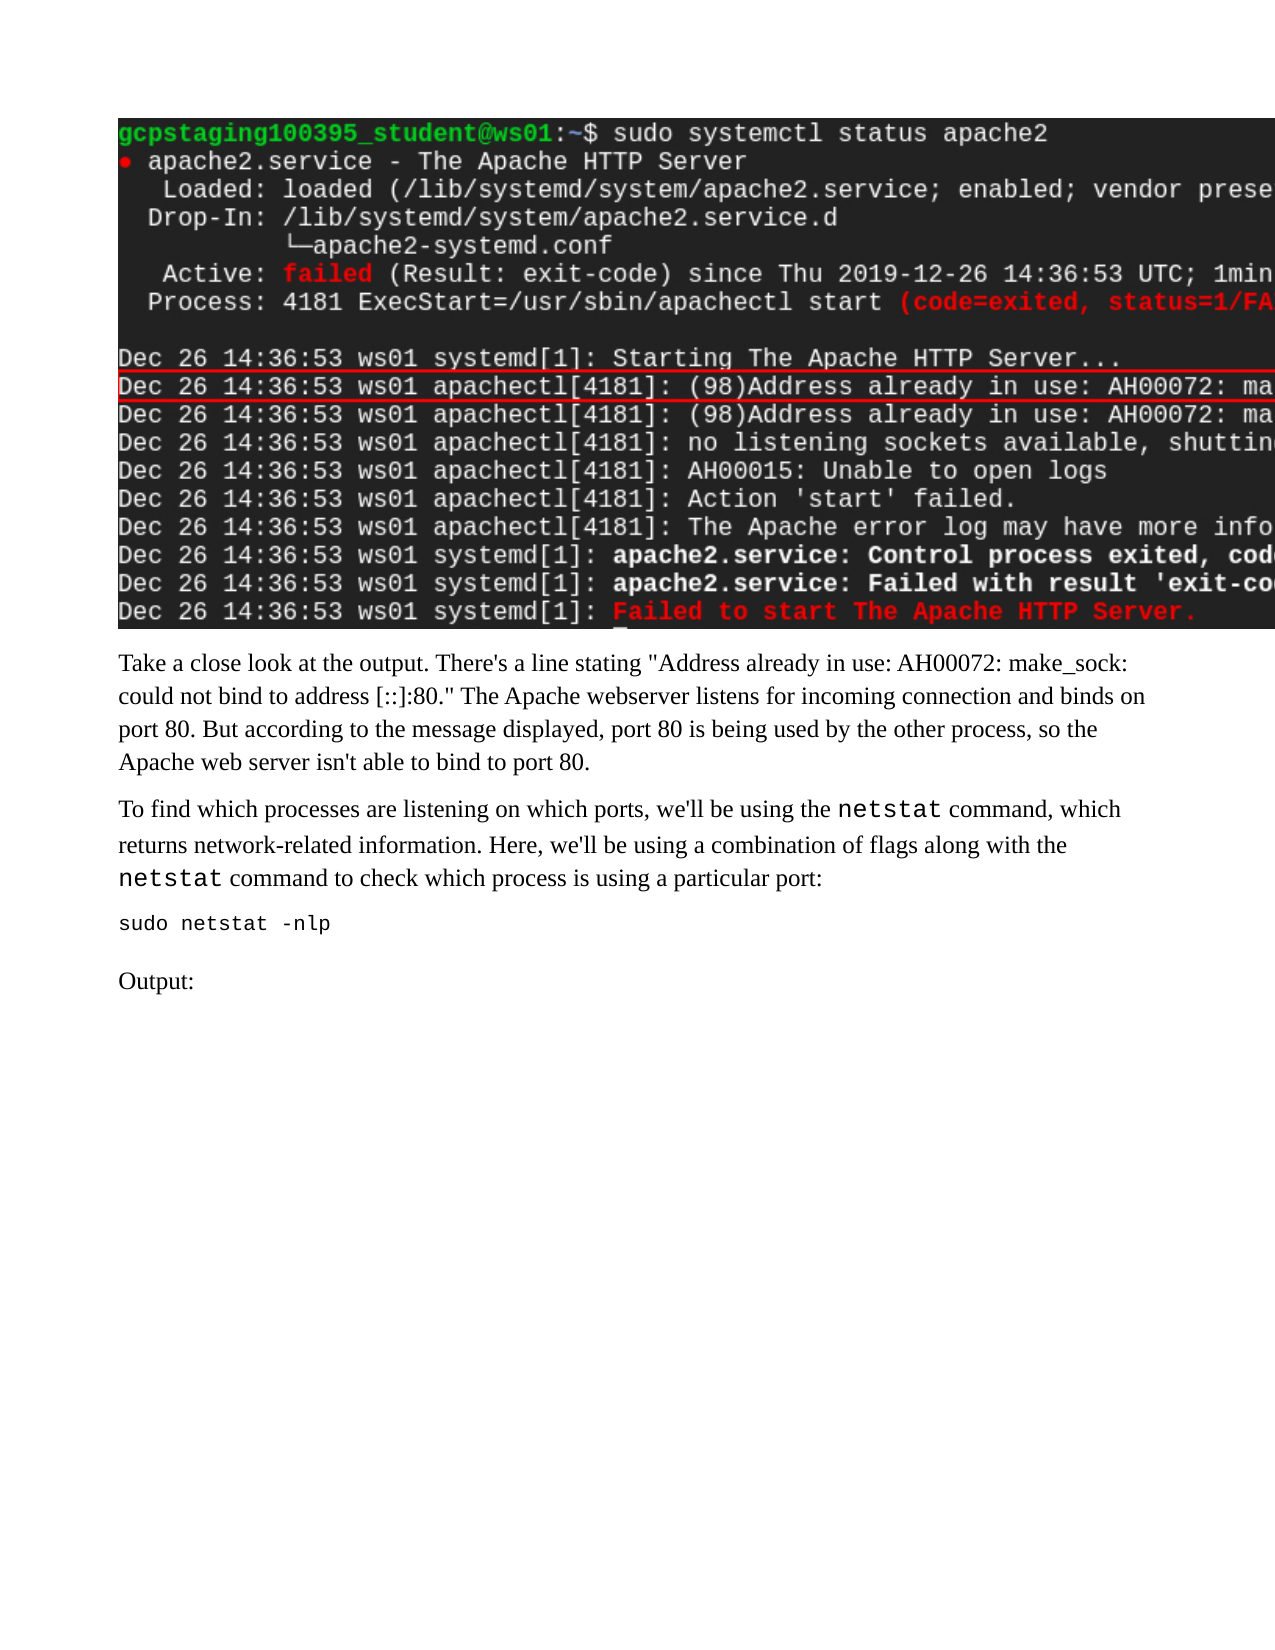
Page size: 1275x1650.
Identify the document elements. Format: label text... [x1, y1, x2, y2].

text Take a close look at the output. There's a line stating "Address already in use: AH00072: make_sock: could not bind to address [::]:80." The Apache webserver listens for incoming connection and binds on port 80. But according to the message displayed, port 80 is being used by the other process, so the Apache web server isn't able to bind to port 80. [118, 648, 1157, 776]
text Output: [118, 966, 1157, 994]
picture [118, 118, 1275, 629]
text sudo netstat -nlp [118, 913, 1157, 936]
text To find which processes are listening on which ports, we'll be using the netstat command, which returns network-related information. Here, we'll be using a combination of flags along with the netstat command to check which process is using a particular port: [118, 794, 1157, 893]
